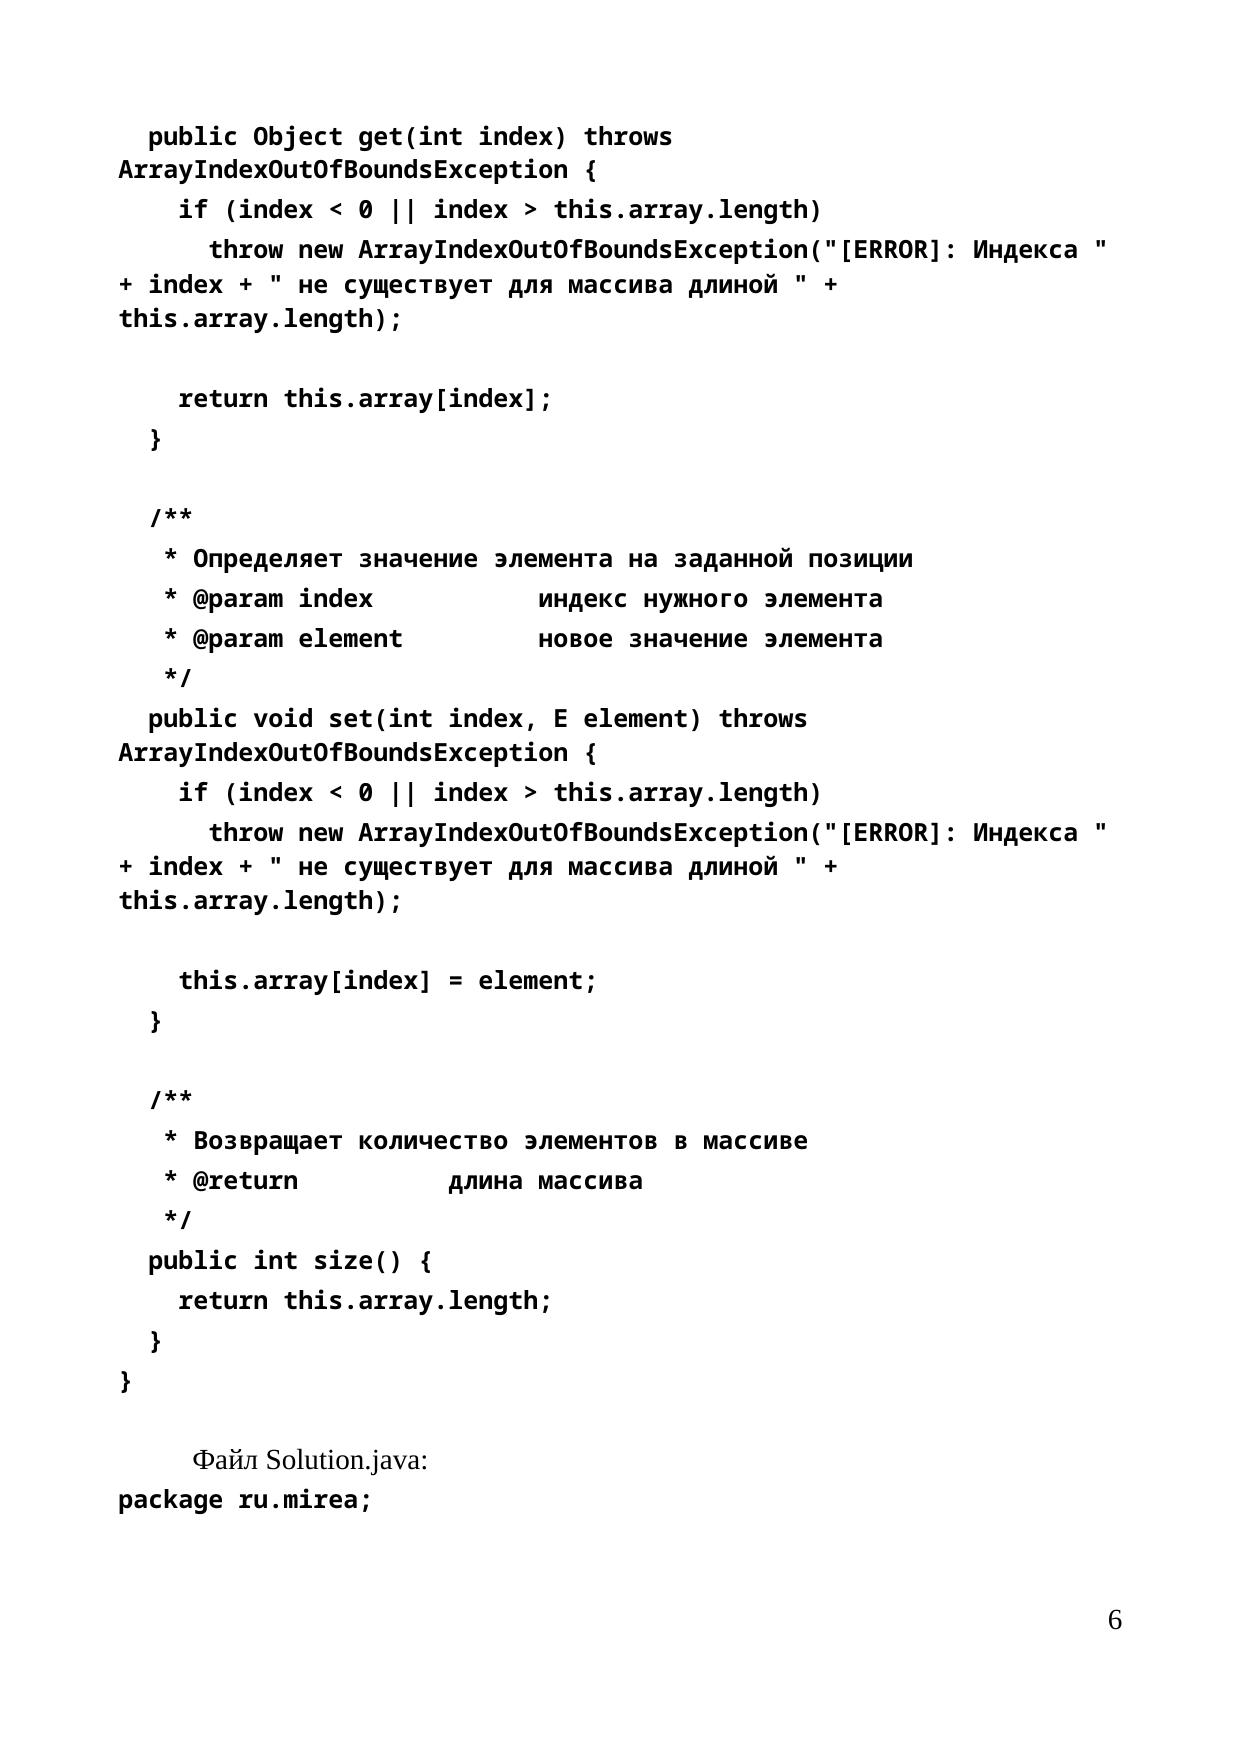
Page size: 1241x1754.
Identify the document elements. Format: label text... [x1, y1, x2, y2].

text * @return длина массива [118, 1162, 1122, 1197]
text throw new ArrayIndexOutOfBoundsException("[ERROR]: Индекса " + index + " не существует для массива длиной " + this.array.length); [118, 814, 1122, 917]
text } [118, 1322, 1122, 1357]
text } [118, 1002, 1122, 1037]
text * @param element новое значение элемента [118, 620, 1122, 654]
text public Object get(int index) throws ArrayIndexOutOfBoundsException { [118, 118, 1122, 186]
text if (index < 0 || index > this.array.length) [118, 192, 1122, 226]
text return this.array.length; [118, 1282, 1122, 1317]
text } [118, 1362, 1122, 1397]
text if (index < 0 || index > this.array.length) [118, 774, 1122, 808]
text package ru.mirea; [118, 1482, 1122, 1516]
text * Определяет значение элемента на заданной позиции [118, 540, 1122, 574]
text Файл Solution.java: [118, 1442, 1122, 1476]
text /** [118, 1082, 1122, 1117]
text * Возвращает количество элементов в массиве [118, 1122, 1122, 1157]
text throw new ArrayIndexOutOfBoundsException("[ERROR]: Индекса " + index + " не существует для массива длиной " + this.array.length); [118, 232, 1122, 334]
text } [118, 420, 1122, 454]
text * @param index индекс нужного элемента [118, 580, 1122, 614]
text */ [118, 660, 1122, 694]
text public int size() { [118, 1242, 1122, 1277]
text public void set(int index, E element) throws ArrayIndexOutOfBoundsException { [118, 700, 1122, 768]
text return this.array[index]; [118, 380, 1122, 414]
text */ [118, 1202, 1122, 1237]
text this.array[index] = element; [118, 962, 1122, 997]
text /** [118, 500, 1122, 534]
